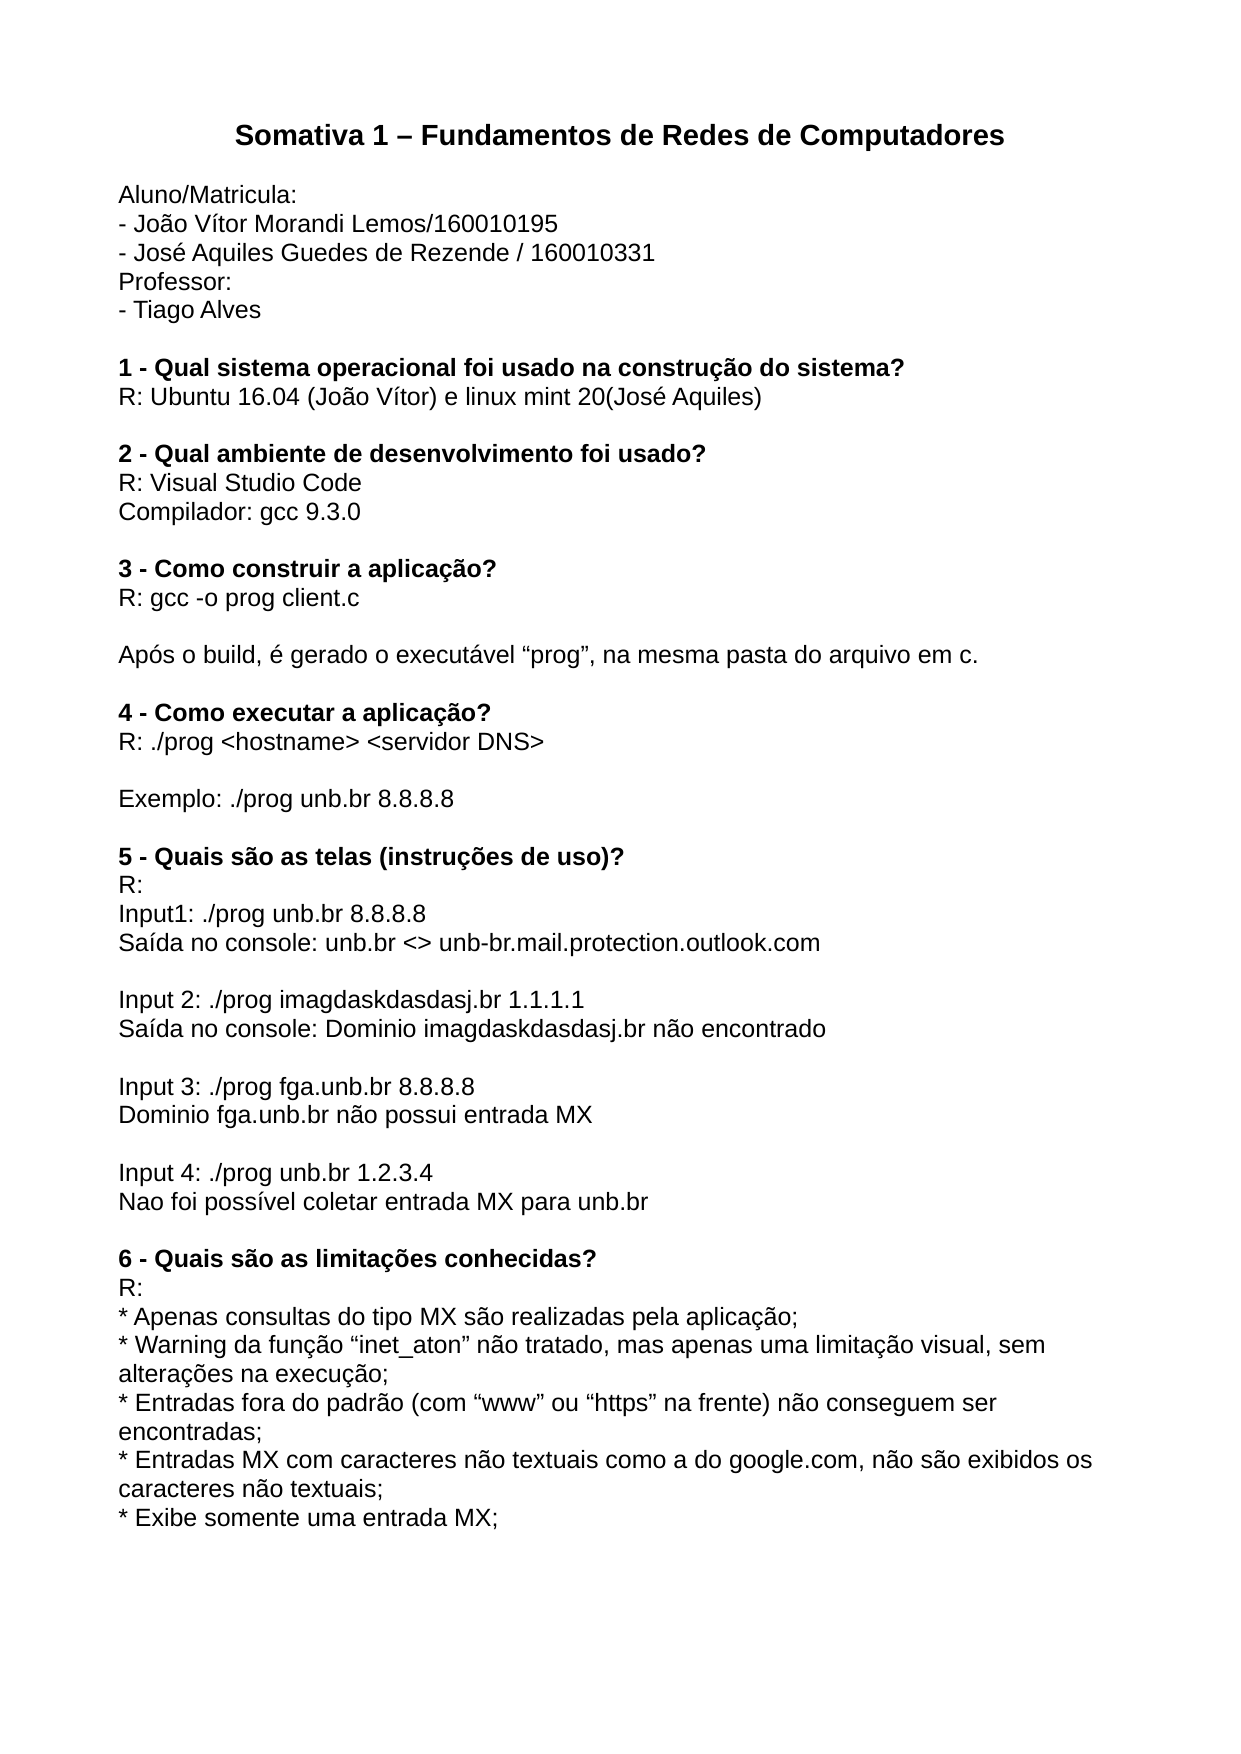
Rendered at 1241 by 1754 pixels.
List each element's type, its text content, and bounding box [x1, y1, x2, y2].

text - José Aquiles Guedes de Rezende / 160010331 [118, 238, 1122, 267]
text R: ./prog <hostname> <servidor DNS> [118, 727, 1122, 755]
text R: [118, 870, 1122, 899]
text Saída no console: unb.br <> unb-br.mail.protection.outlook.com [118, 928, 1122, 957]
text Saída no console: Dominio imagdaskdasdasj.br não encontrado [118, 1014, 1122, 1043]
text * Entradas fora do padrão (com “www” ou “https” na frente) não conseguem ser encontradas; [118, 1388, 1122, 1445]
text Somativa 1 – Fundamentos de Redes de Computadores [118, 118, 1122, 152]
text Após o build, é gerado o executável “prog”, na mesma pasta do arquivo em c. [118, 640, 1122, 669]
text Exemplo: ./prog unb.br 8.8.8.8 [118, 784, 1122, 813]
text * Exibe somente uma entrada MX; [118, 1503, 1122, 1532]
text 4 - Como executar a aplicação? [118, 698, 1122, 727]
text * Entradas MX com caracteres não textuais como a do google.com, não são exibidos os caracteres não textuais; [118, 1445, 1122, 1503]
text * Apenas consultas do tipo MX são realizadas pela aplicação; [118, 1302, 1122, 1330]
text 1 - Qual sistema operacional foi usado na construção do sistema? [118, 353, 1122, 382]
text 3 - Como construir a aplicação? [118, 554, 1122, 583]
text Dominio fga.unb.br não possui entrada MX [118, 1100, 1122, 1129]
text * Warning da função “inet_aton” não tratado, mas apenas uma limitação visual, sem alterações na execução; [118, 1330, 1122, 1388]
text Input 3: ./prog fga.unb.br 8.8.8.8 [118, 1072, 1122, 1100]
text Nao foi possível coletar entrada MX para unb.br [118, 1187, 1122, 1215]
text R: [118, 1273, 1122, 1302]
text 6 - Quais são as limitações conhecidas? [118, 1244, 1122, 1273]
text Input1: ./prog unb.br 8.8.8.8 [118, 899, 1122, 928]
text Aluno/Matricula: [118, 180, 1122, 209]
text - João Vítor Morandi Lemos/160010195 [118, 209, 1122, 238]
text 2 - Qual ambiente de desenvolvimento foi usado? [118, 439, 1122, 468]
text Input 4: ./prog unb.br 1.2.3.4 [118, 1158, 1122, 1187]
text 5 - Quais são as telas (instruções de uso)? [118, 842, 1122, 870]
text R: Ubuntu 16.04 (João Vítor) e linux mint 20(José Aquiles) [118, 382, 1122, 410]
text Input 2: ./prog imagdaskdasdasj.br 1.1.1.1 [118, 985, 1122, 1014]
text R: gcc -o prog client.c [118, 583, 1122, 612]
text Compilador: gcc 9.3.0 [118, 497, 1122, 525]
text - Tiago Alves [118, 295, 1122, 324]
text Professor: [118, 267, 1122, 295]
text R: Visual Studio Code [118, 468, 1122, 497]
